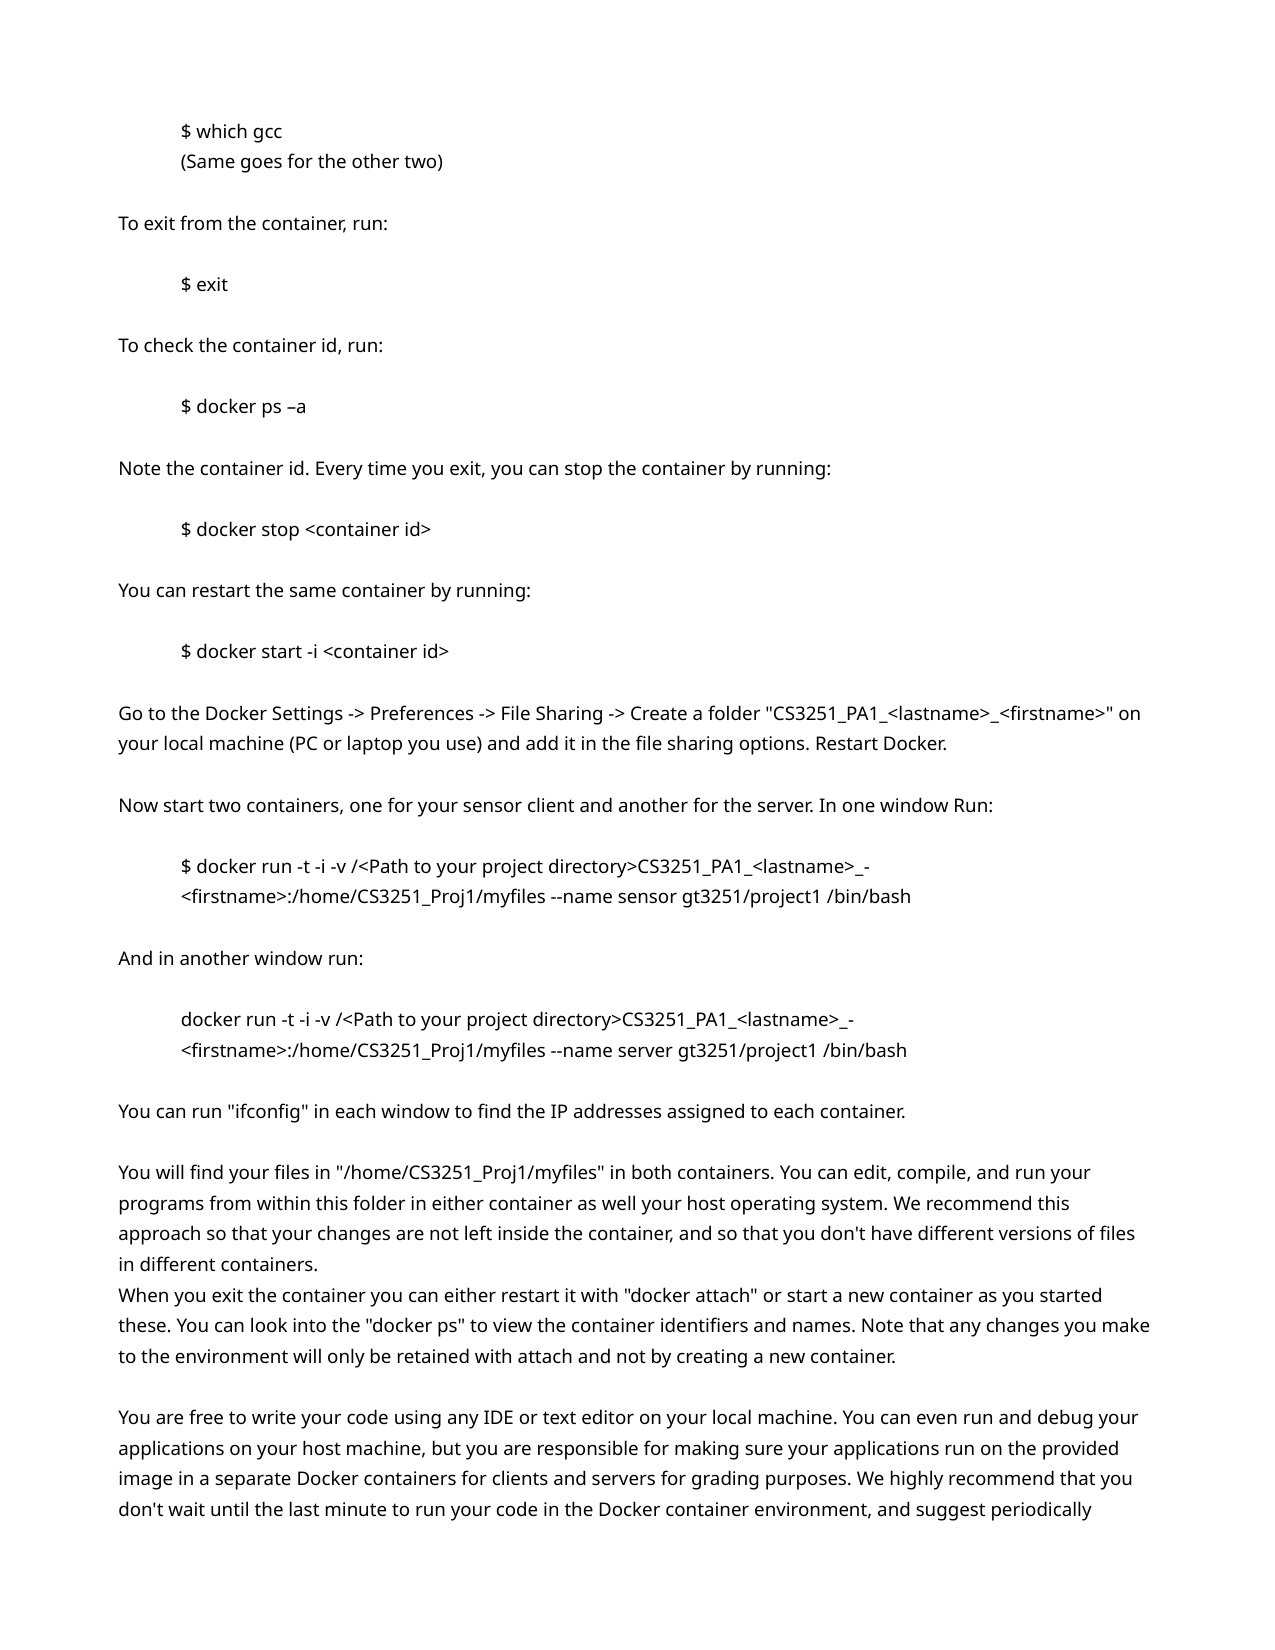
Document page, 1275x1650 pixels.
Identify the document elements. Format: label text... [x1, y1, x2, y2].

text To check the container id, run: [118, 332, 1157, 389]
text You are free to write your code using any IDE or text editor on your local machine. You can even run and debug your applications on your host machine, but you are responsible for making sure your applications run on the provided image in a separate Docker containers for clients and servers for grading purposes. We highly recommend that you don't wait until the last minute to run your code in the Docker container environment, and suggest periodically [118, 1404, 1157, 1522]
text You will find your files in "/home/CS3251_Proj1/myfiles" in both containers. You can edit, compile, and run your programs from within this folder in either container as well your host operating system. We recommend this approach so that your changes are not left inside the container, and so that you don't have different versions of files in different containers. [118, 1159, 1157, 1277]
text When you exit the container you can either restart it with "docker attach" or start a new container as you started these. You can look into the "docker ps" to view the container identifiers and names. Note that any changes you make to the environment will only be retained with attach and not by creating a new container. [118, 1282, 1157, 1399]
text docker run -t -i -v /<Path to your project directory>CS3251_PA1_<lastname>_­<firstname>:/home/CS3251_Proj1/myfiles --name server gt3251/project1 /bin/bash [181, 1006, 1157, 1093]
text Now start two containers, one for your sensor client and another for the server. In one window Run: [118, 792, 1157, 848]
text $ which gcc [181, 118, 1157, 144]
text $ docker stop <container id> [181, 516, 1157, 572]
text And in another window run: [118, 945, 1157, 1001]
text $ docker run -t -i -v /<Path to your project directory>CS3251_PA1_<lastname>_­<firstname>:/home/CS3251_Proj1/myfiles --name sensor gt3251/project1 /bin/bash [181, 853, 1157, 940]
text Note the container id. Every time you exit, you can stop the container by running: [118, 455, 1157, 511]
text You can run "ifconfig" in each window to find the IP addresses assigned to each container. [118, 1098, 1157, 1154]
text To exit from the container, run: [118, 210, 1157, 266]
text (Same goes for the other two) [181, 149, 1157, 205]
text $ exit [181, 271, 1157, 327]
text $ docker start -i <container id> [181, 639, 1157, 695]
text Go to the Docker Settings -> Preferences -> File Sharing -> Create a folder "CS3251_PA1_<lastname>_­<firstname>" on your local machine (PC or laptop you use) and add it in the file sharing options. Restart Docker. [118, 700, 1157, 787]
text You can restart the same container by running: [118, 577, 1157, 634]
text $ docker ps –a [181, 394, 1157, 450]
